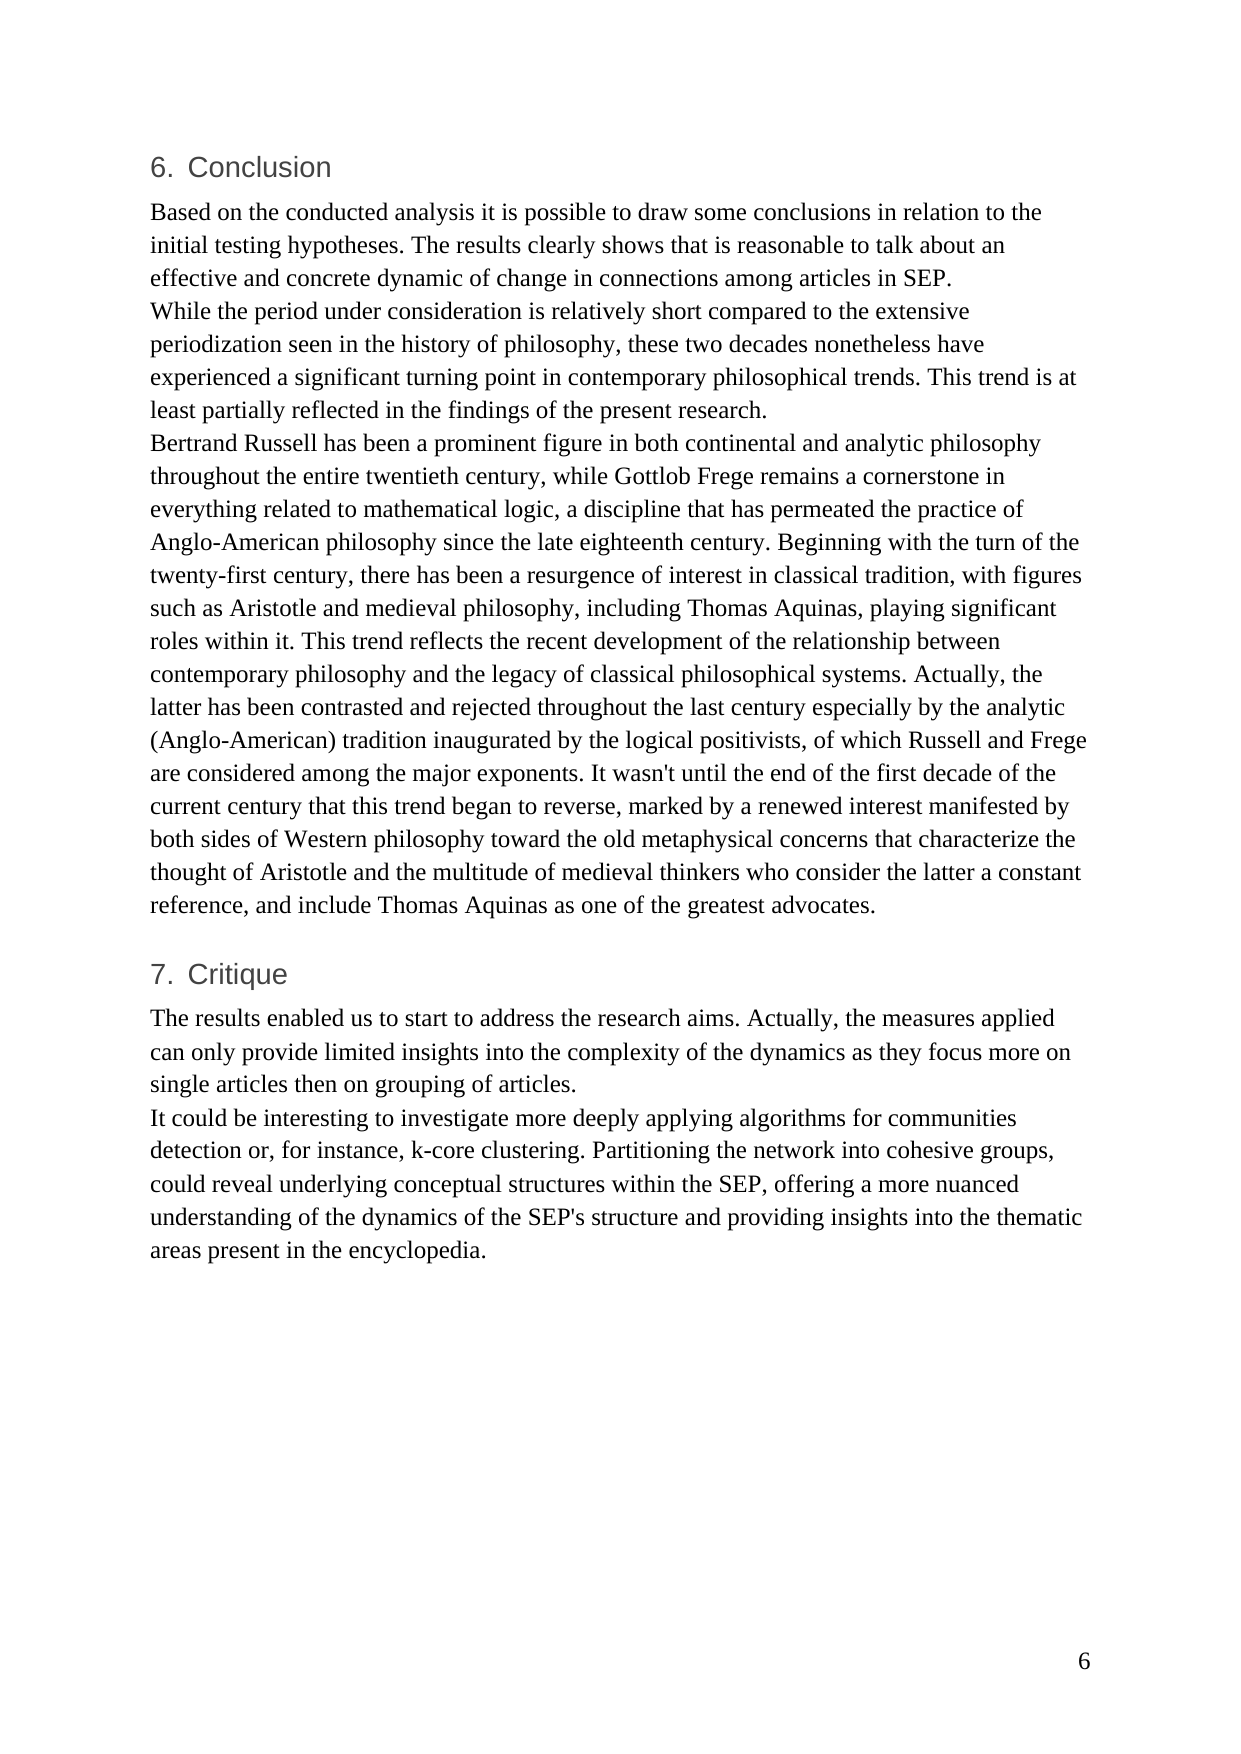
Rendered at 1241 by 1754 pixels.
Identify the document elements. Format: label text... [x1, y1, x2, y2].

subtitle Conclusion [150, 150, 1090, 183]
text It could be interesting to investigate more deeply applying algorithms for communities detection or, for instance, k-core clustering. Partitioning the network into cohesive groups, could reveal underlying conceptual structures within the SEP, offering a more nuanced understanding of the dynamics of the SEP's structure and providing insights into the thematic areas present in the encyclopedia. [150, 1103, 1090, 1263]
text The results enabled us to start to address the research aims. Actually, the measures applied can only provide limited insights into the complexity of the dynamics as they focus more on single articles then on grouping of articles. [150, 1003, 1090, 1098]
text Bertrand Russell has been a prominent figure in both continental and analytic philosophy throughout the entire twentieth century, while Gottlob Frege remains a cornerstone in everything related to mathematical logic, a discipline that has permeated the practice of Anglo-American philosophy since the late eighteenth century. Beginning with the turn of the twenty-first century, there has been a resurgence of interest in classical tradition, with figures such as Aristotle and medieval philosophy, including Thomas Aquinas, playing significant roles within it. This trend reflects the recent development of the relationship between contemporary philosophy and the legacy of classical philosophical systems. Actually, the latter has been contrasted and rejected throughout the last century especially by the analytic (Anglo-American) tradition inaugurated by the logical positivists, of which Russell and Frege are considered among the major exponents. It wasn't until the end of the first decade of the current century that this trend began to reverse, marked by a renewed interest manifested by both sides of Western philosophy toward the old metaphysical concerns that characterize the thought of Aristotle and the multitude of medieval thinkers who consider the latter a constant reference, and include Thomas Aquinas as one of the greatest advocates. [150, 428, 1090, 919]
text While the period under consideration is relatively short compared to the extensive periodization seen in the history of philosophy, these two decades nonetheless have experienced a significant turning point in contemporary philosophical trends. This trend is at least partially reflected in the findings of the present research. [150, 296, 1090, 424]
subtitle Critique [150, 957, 1090, 990]
text Based on the conducted analysis it is possible to draw some conclusions in relation to the initial testing hypotheses. The results clearly shows that is reasonable to talk about an effective and concrete dynamic of change in connections among articles in SEP. [150, 197, 1090, 292]
